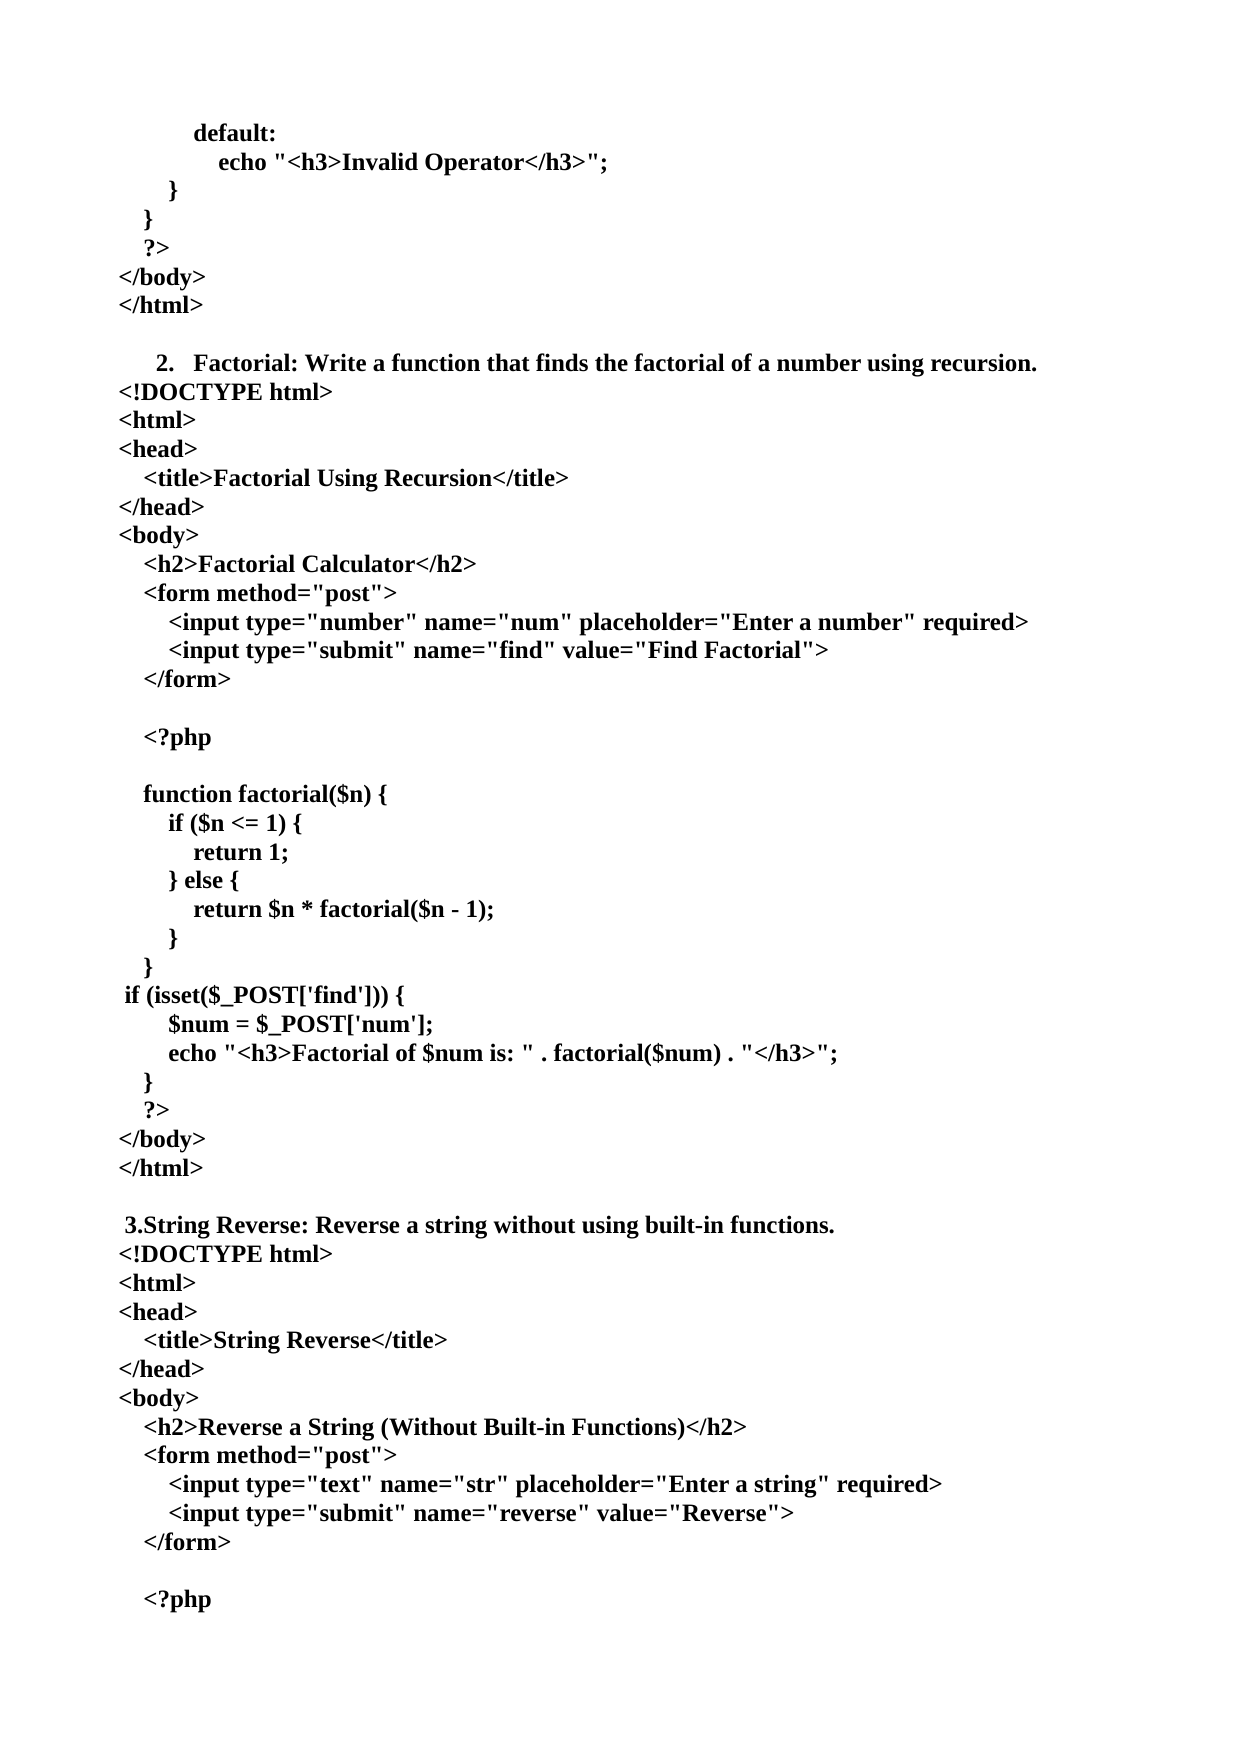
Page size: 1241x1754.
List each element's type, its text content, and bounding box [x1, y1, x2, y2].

text </body> [118, 1124, 1122, 1153]
text <title>String Reverse</title> [118, 1326, 1122, 1354]
text } [118, 952, 1122, 981]
text if (isset($_POST['find'])) { [118, 981, 1122, 1009]
text <h2>Factorial Calculator</h2> [118, 549, 1122, 578]
text <form method="post"> [118, 1441, 1122, 1469]
text <body> [118, 521, 1122, 549]
text } [118, 1067, 1122, 1096]
text default: [118, 118, 1122, 147]
text </head> [118, 1354, 1122, 1383]
text echo "<h3>Factorial of $num is: " . factorial($num) . "</h3>"; [118, 1038, 1122, 1067]
text <head> [118, 1297, 1122, 1326]
text function factorial($n) { [118, 779, 1122, 808]
text </form> [118, 1527, 1122, 1556]
text } [118, 923, 1122, 952]
text </html> [118, 1153, 1122, 1182]
text $num = $_POST['num']; [118, 1009, 1122, 1038]
text <input type="submit" name="reverse" value="Reverse"> [118, 1498, 1122, 1527]
text if ($n <= 1) { [118, 808, 1122, 837]
text } [118, 176, 1122, 204]
text return $n * factorial($n - 1); [118, 894, 1122, 923]
text <input type="number" name="num" placeholder="Enter a number" required> [118, 607, 1122, 636]
text <!DOCTYPE html> [118, 1239, 1122, 1268]
text </html> [118, 291, 1122, 319]
text <html> [118, 1268, 1122, 1297]
text return 1; [118, 837, 1122, 866]
text <?php [118, 722, 1122, 751]
text ?> [118, 233, 1122, 262]
text </head> [118, 492, 1122, 521]
text </body> [118, 262, 1122, 291]
list Factorial: Write a function that finds the factorial of a number using recursion. [156, 348, 1122, 377]
text <h2>Reverse a String (Without Built-in Functions)</h2> [118, 1412, 1122, 1441]
text <form method="post"> [118, 578, 1122, 607]
text <body> [118, 1383, 1122, 1412]
text <title>Factorial Using Recursion</title> [118, 463, 1122, 492]
text <input type="text" name="str" placeholder="Enter a string" required> [118, 1469, 1122, 1498]
text } else { [118, 866, 1122, 894]
text ?> [118, 1096, 1122, 1124]
text <!DOCTYPE html> [118, 377, 1122, 406]
text <?php [118, 1584, 1122, 1613]
text </form> [118, 664, 1122, 693]
text <head> [118, 434, 1122, 463]
text 3.String Reverse: Reverse a string without using built-in functions. [118, 1211, 1122, 1239]
text <html> [118, 406, 1122, 434]
text echo "<h3>Invalid Operator</h3>"; [118, 147, 1122, 176]
text <input type="submit" name="find" value="Find Factorial"> [118, 636, 1122, 664]
text } [118, 204, 1122, 233]
